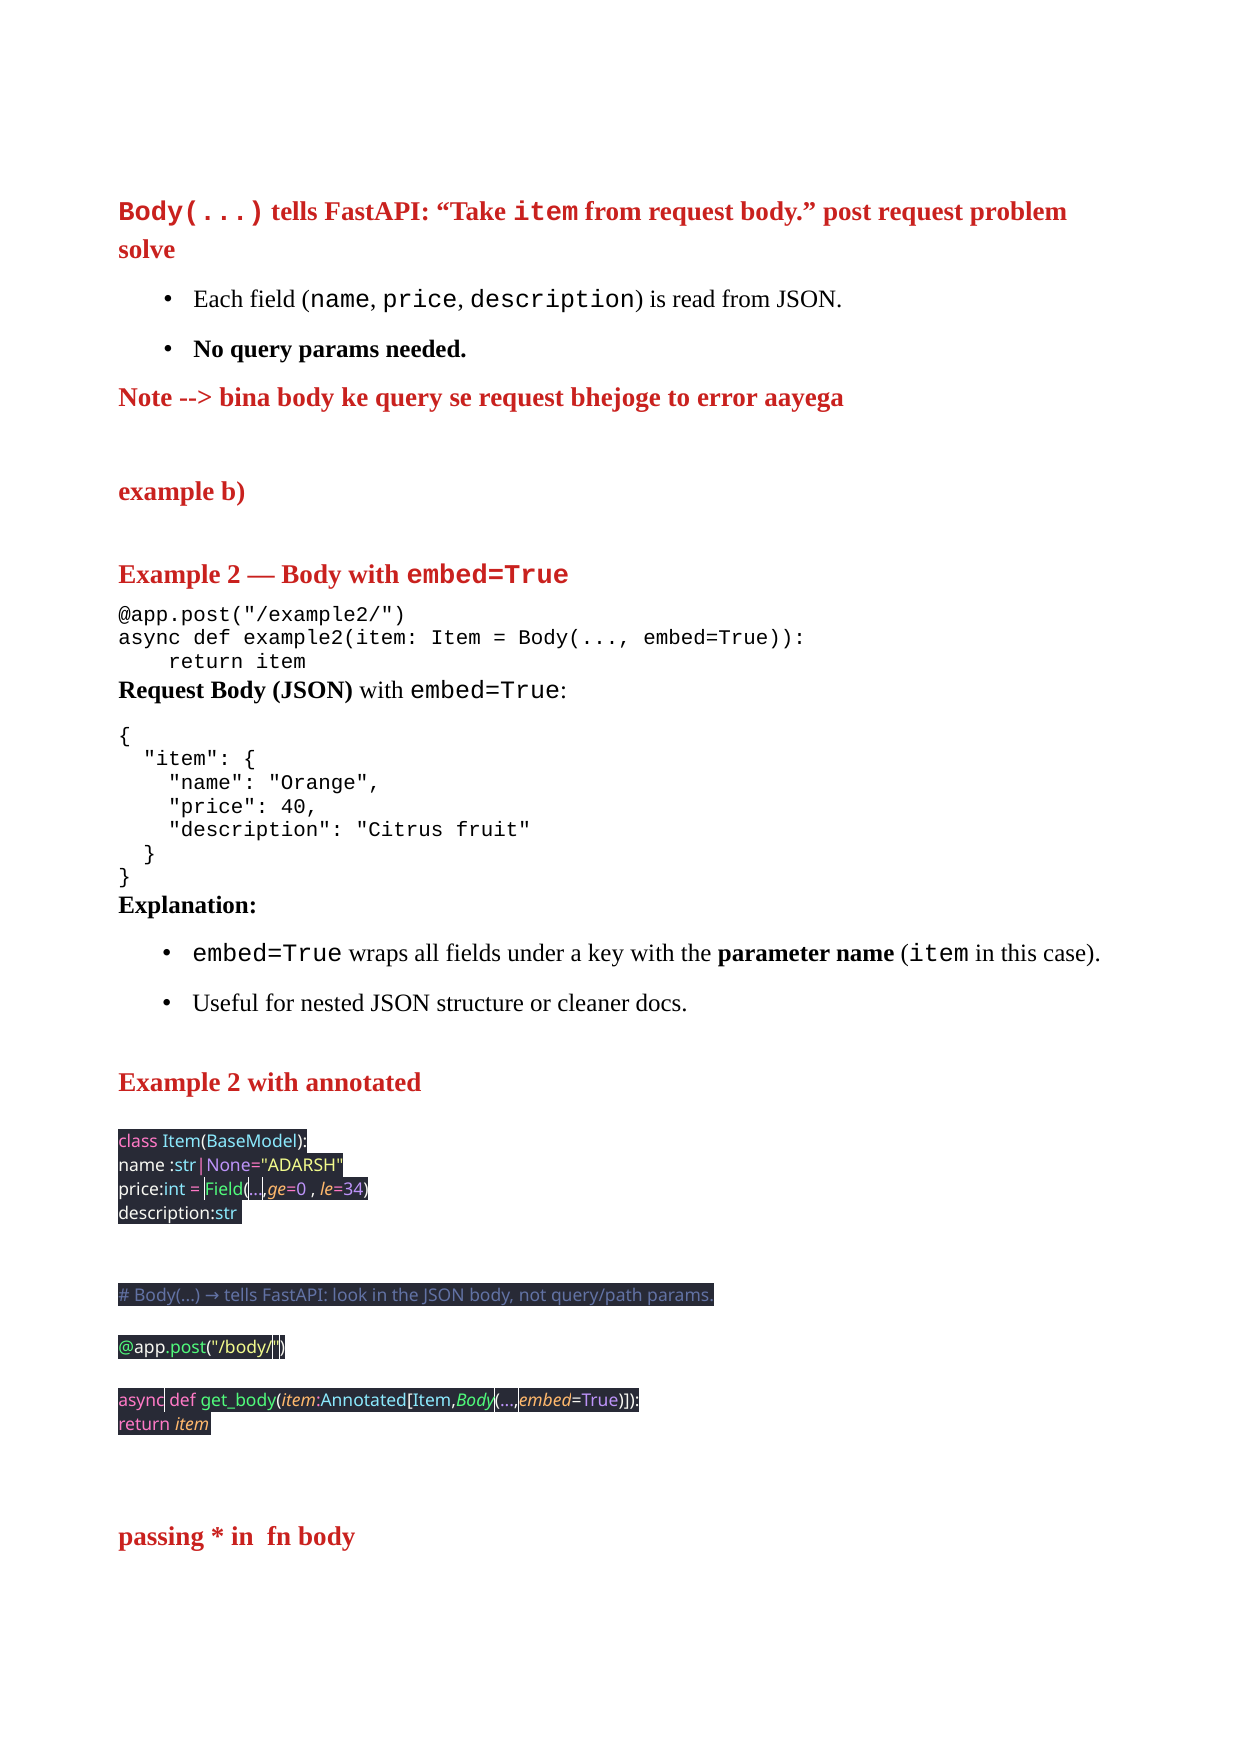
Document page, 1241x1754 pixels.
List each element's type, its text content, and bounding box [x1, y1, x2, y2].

text "item": { [118, 748, 1122, 772]
text Request Body (JSON) with embed=True: [118, 675, 1122, 706]
text } [118, 867, 1122, 890]
list Each field (name, price, description) is read from JSON. [164, 284, 1122, 314]
text Example 2 with annotated [118, 1067, 1122, 1098]
text "price": 40, [118, 796, 1122, 819]
text Note --> bina body ke query se request bhejoge to error aayega [118, 381, 1122, 412]
text example b) [118, 475, 1122, 506]
text price:int = Field(...,ge=0 , le=34) [118, 1177, 1122, 1200]
text @app.post("/body/") [118, 1335, 1122, 1359]
text return item [118, 1412, 1122, 1435]
text @app.post("/example2/") [118, 604, 1122, 627]
text Explanation: [118, 890, 1122, 919]
text } [118, 843, 1122, 867]
text class Item(BaseModel): [118, 1129, 1122, 1153]
list embed=True wraps all fields under a key with the parameter name (item in this case). [162, 938, 1122, 969]
text async def get_body(item:Annotated[Item,Body(...,embed=True)]): [118, 1388, 1122, 1412]
list Useful for nested JSON structure or cleaner docs. [162, 988, 1122, 1017]
text description:str [118, 1200, 1122, 1224]
text passing * in fn body [118, 1520, 1122, 1551]
text return item [118, 651, 1122, 675]
text name :str|None="ADARSH" [118, 1153, 1122, 1177]
text Body(...) tells FastAPI: “Take item from request body.” post request problem solve [118, 195, 1122, 264]
text # Body(...) → tells FastAPI: look in the JSON body, not query/path params. [118, 1282, 1122, 1306]
text "name": "Orange", [118, 772, 1122, 796]
list No query params needed. [164, 334, 1122, 362]
text { [118, 725, 1122, 748]
subtitle Example 2 — Body with embed=True [118, 558, 1122, 591]
text async def example2(item: Item = Body(..., embed=True)): [118, 627, 1122, 651]
text "description": "Citrus fruit" [118, 819, 1122, 843]
